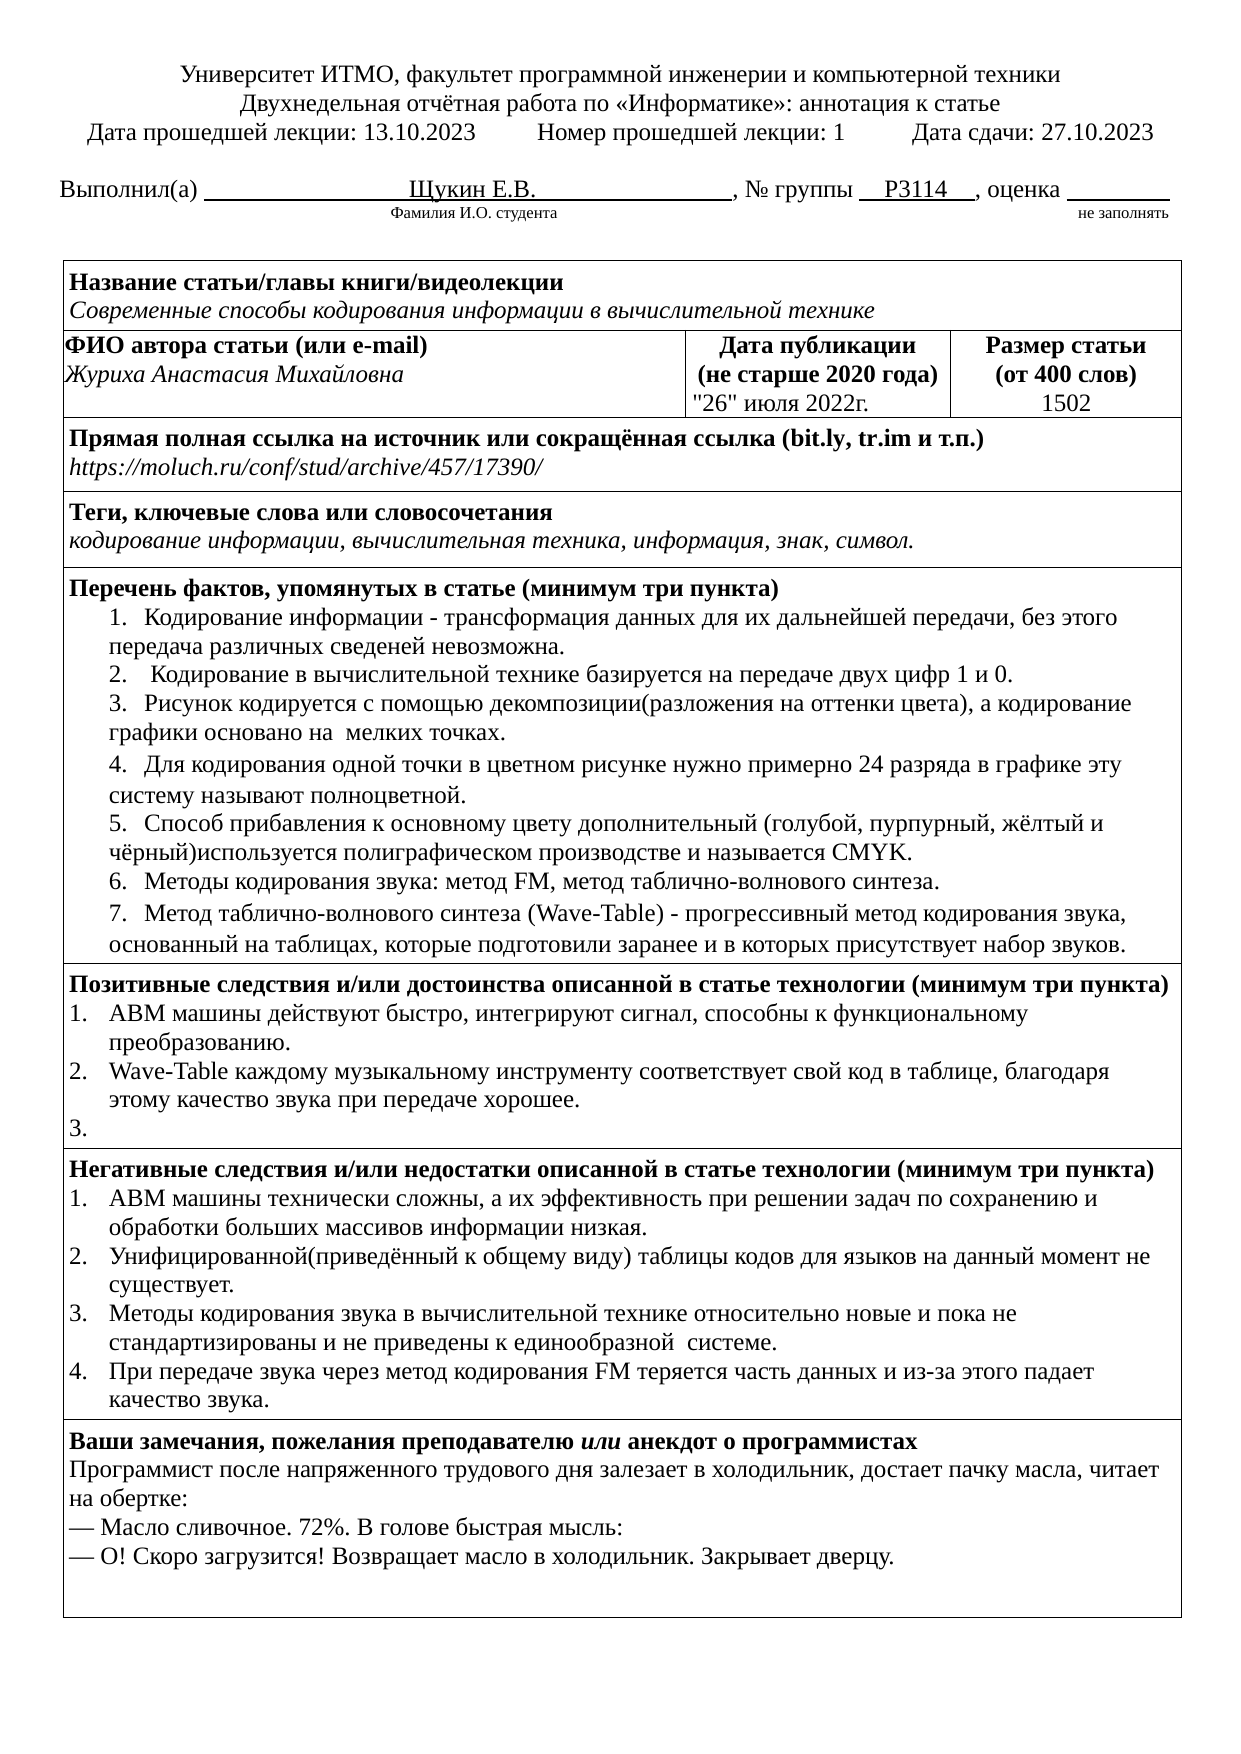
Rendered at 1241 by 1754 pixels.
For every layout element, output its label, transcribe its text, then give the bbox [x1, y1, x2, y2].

table_header Название статьи/главы книги/видеолекции Современные способы кодирования информации в вычислительной технике [64, 261, 1181, 330]
table_cell Размер статьи (от 400 слов) 1502 [951, 331, 1181, 417]
text Фамилия И.О. студента не заполнять [59, 203, 1181, 232]
text Университет ИТМО, факультет программной инженерии и компьютерной техники [59, 59, 1181, 88]
table_cell Дата публикации (не старше 2020 года) "26" июля 2022г. [686, 331, 950, 417]
table_cell Позитивные следствия и/или достоинства описанной в статье технологии (минимум три пункта) АВМ машины действуют быстро, интегрируют сигнал, способны к функциональному преобразованию. Wave-Table каждому музыкальному инструменту соответствует свой код в таблице, благодаря этому качество звука при передаче хорошее. [64, 964, 1181, 1148]
table_cell ФИО автора статьи (или e-mail) Журиха Анастасия Михайловна [64, 331, 685, 417]
table_cell Теги, ключевые слова или словосочетания кодирование информации, вычислительная техника, информация, знак, символ. [64, 492, 1181, 567]
text Выполнил(а) Щукин Е.В. , № группы P3114 , оценка [59, 174, 1181, 203]
table_cell Негативные следствия и/или недостатки описанной в статье технологии (минимум три пункта) АВМ машины технически сложны, а их эффективность при решении задач по сохранению и обработки больших массивов информации низкая. Унифицированной(приведённый к общему виду) таблицы кодов для языков на данный момент не существует. Методы кодирования звука в вычислительной технике относительно новые и пока не стандартизированы и не приведены к единообразной системе. При передаче звука через метод кодирования FM теряется часть данных и из-за этого падает качество звука. [64, 1149, 1181, 1419]
text Дата прошедшей лекции: 13.10.2023 Номер прошедшей лекции: 1 Дата сдачи: 27.10.2023 [59, 117, 1181, 145]
table_cell Перечень фактов, упомянутых в статье (минимум три пункта) Кодирование информации - трансформация данных для их дальнейшей передачи, без этого передача различных сведеней невозможна. Кодирование в вычислительной технике базируется на передаче двух цифр 1 и 0. Рисунок кодируется с помощью декомпозиции(разложения на оттенки цвета), а кодирование графики основано на мелких точках. Для кодирования одной точки в цветном рисунке нужно примерно 24 разряда ﻿в графике эту систему называют полноцветной. Способ прибавления к основному цвету дополнительный (голубой, пурпурный, жёлтый и чёрный)используется полиграфическом производстве и называется CMYK. Методы кодирования звука: метод FM, метод таблично-волнового синтеза. Метод таблично-волнового синтеза (Wave-Table) - ﻿прогрессивный метод кодирования звука, основанный на таблицах, которые подготовили заранее и в которых присутствует набор звуков. [64, 568, 1181, 963]
table_cell Ваши замечания, пожелания преподавателю или анекдот о программистах Программист после напряженного трудового дня залезает в холодильник, достает пачку масла, читает на обертке: — Масло сливочное. 72%. В голове быстрая мысль: — О! Скоро загрузится! Возвращает масло в холодильник. Закрывает дверцу. [64, 1420, 1181, 1617]
text Двухнедельная отчётная работа по «Информатике»: аннотация к статье [59, 88, 1181, 117]
table_cell Прямая полная ссылка на источник или сокращённая ссылка (bit.ly, tr.im и т.п.) https://moluch.ru/conf/stud/archive/457/17390/ [64, 418, 1181, 491]
